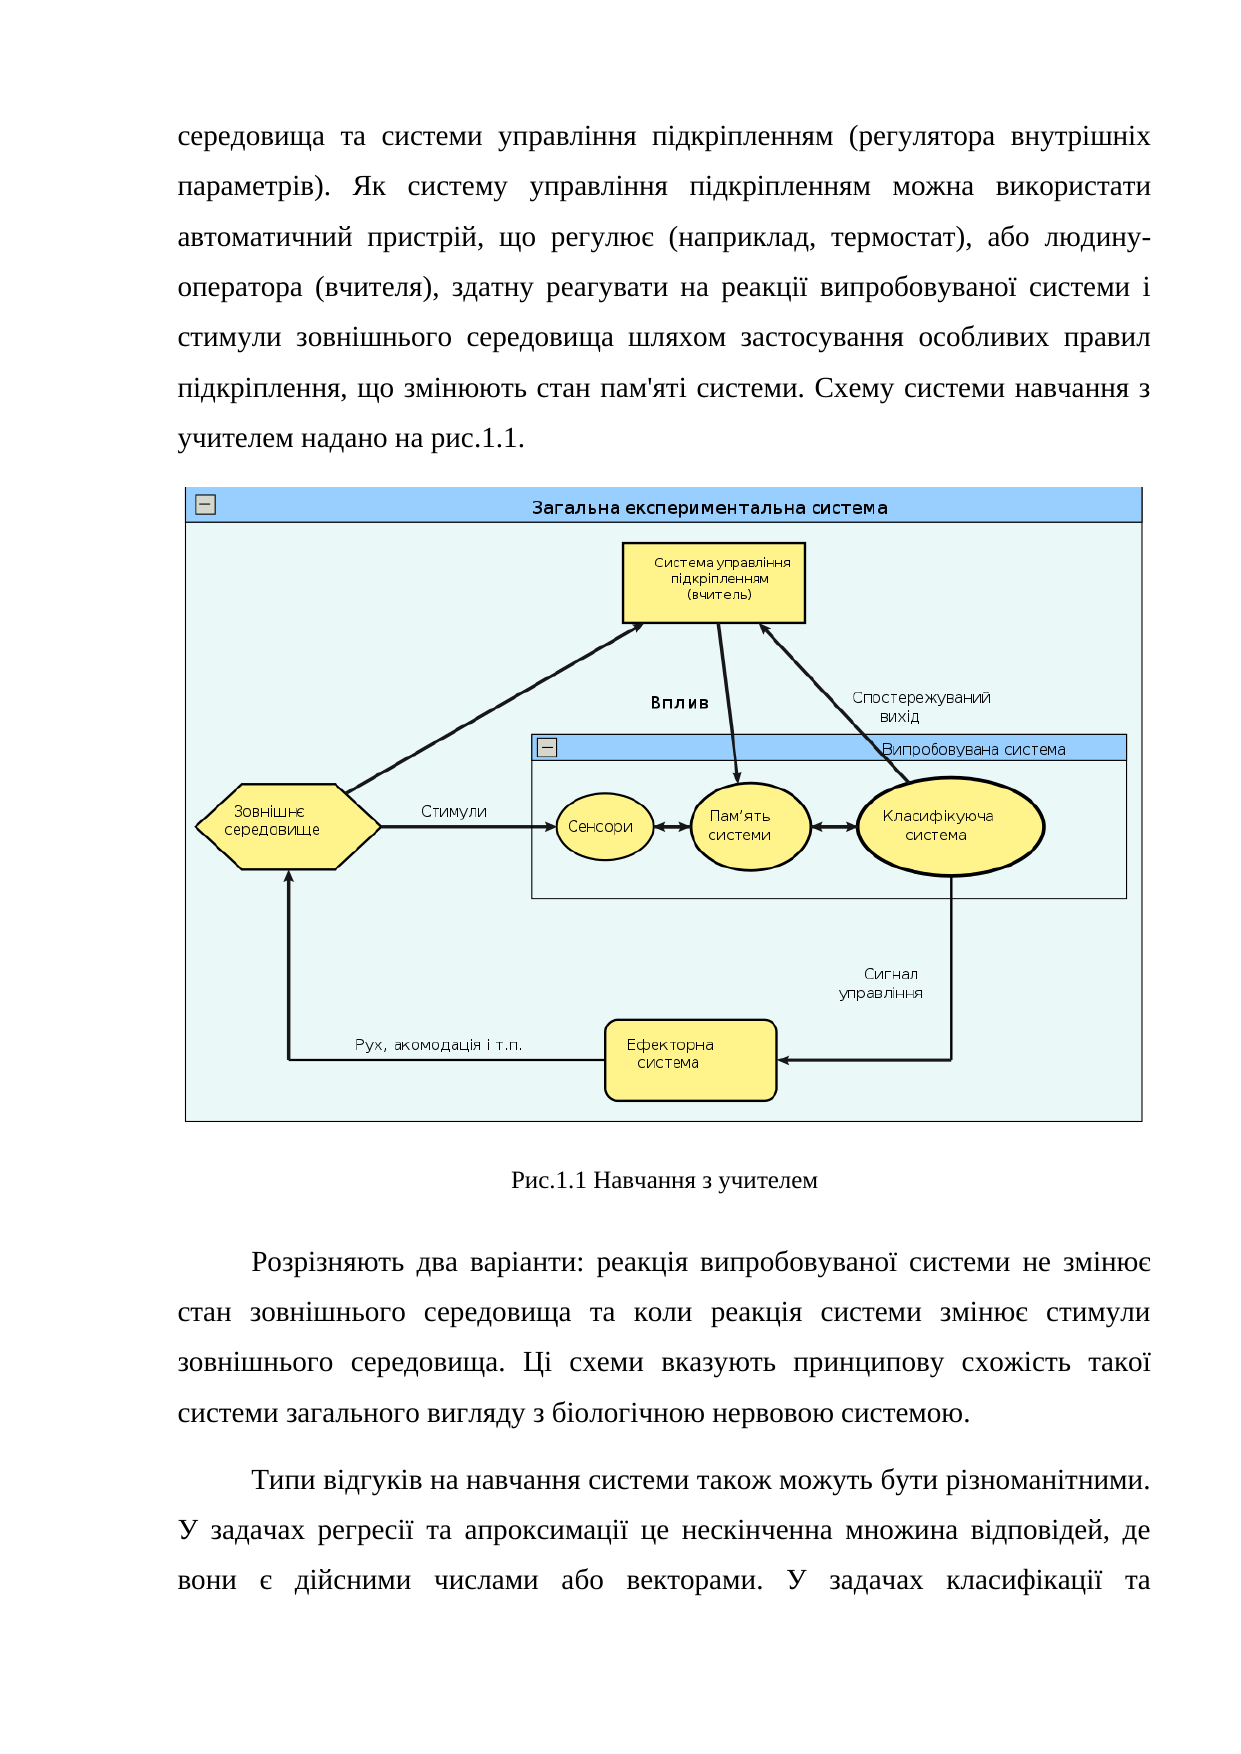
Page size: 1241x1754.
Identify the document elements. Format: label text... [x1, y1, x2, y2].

picture [177, 487, 1152, 1138]
text Розрізняють два варіанти: реакція випробовуваної системи не змінює стан зовнішнього середовища та коли реакція системи змінює стимули зовнішнього середовища. Ці схеми вказують принципову схожість такої системи загального вигляду з біологічною нервовою системою. [177, 1194, 1152, 1428]
text Типи відгуків на навчання системи також можуть бути різноманітними. У задачах регресії та апроксимації це нескінченна множина відповідей, де вони є дійсними числами або векторами. У задачах класифікації та [177, 1462, 1152, 1596]
text Рис.1.1 Навчання з учителем [177, 1138, 1152, 1194]
text середовища та системи управління підкріпленням (регулятора внутрішніх параметрів). Як систему управління підкріпленням можна використати автоматичний пристрій, що регулює (наприклад, термостат), або людину-оператора (вчителя), здатну реагувати на реакції випробовуваної системи і стимули зовнішнього середовища шляхом застосування особливих правил підкріплення, що змінюють стан пам'яті системи. Схему системи навчання з учителем надано на рис.1.1. [177, 118, 1152, 453]
